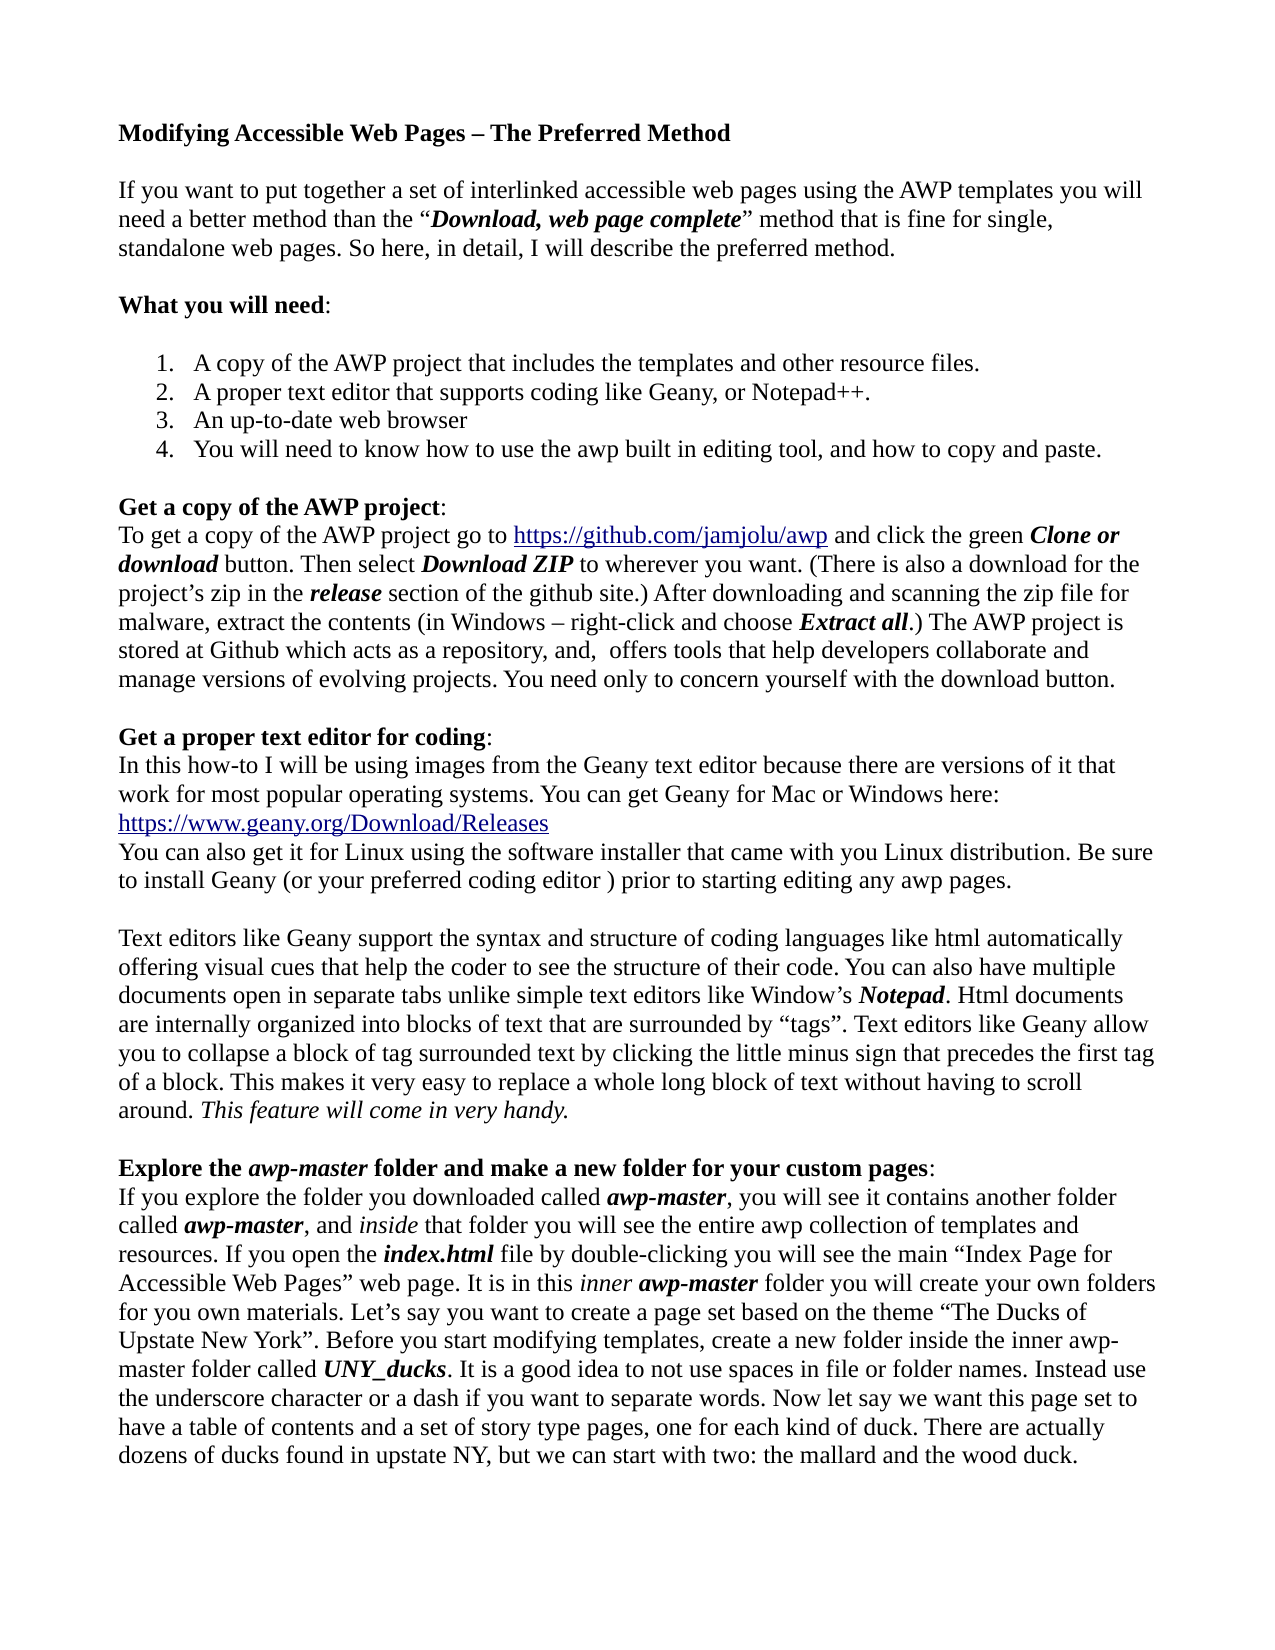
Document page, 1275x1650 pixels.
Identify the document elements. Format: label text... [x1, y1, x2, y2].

list A copy of the AWP project that includes the templates and other resource files. [156, 348, 1157, 377]
list You will need to know how to use the awp built in editing tool, and how to copy and paste. [156, 434, 1157, 463]
text Get a copy of the AWP project: [118, 492, 1157, 521]
text In this how-to I will be using images from the Geany text editor because there are versions of it that work for most popular operating systems. You can get Geany for Mac or Windows here: https://www.geany.org/Download/Releases [118, 751, 1157, 837]
text Explore the awp-master folder and make a new folder for your custom pages: [118, 1153, 1157, 1182]
text To get a copy of the AWP project go to https://github.com/jamjolu/awp and click the green Clone or download button. Then select Download ZIP to wherever you want. (There is also a download for the project’s zip in the release section of the github site.) After downloading and scanning the zip file for malware, extract the contents (in Windows – right-click and choose Extract all.) The AWP project is stored at Github which acts as a repository, and, offers tools that help developers collaborate and manage versions of evolving projects. You need only to concern yourself with the download button. [118, 521, 1157, 693]
text Modifying Accessible Web Pages – The Preferred Method [118, 118, 1157, 147]
text Text editors like Geany support the syntax and structure of coding languages like html automatically offering visual cues that help the coder to see the structure of their code. You can also have multiple documents open in separate tabs unlike simple text editors like Window’s Notepad. Html documents are internally organized into blocks of text that are surrounded by “tags”. Text editors like Geany allow you to collapse a block of tag surrounded text by clicking the little minus sign that precedes the first tag of a block. This makes it very easy to replace a whole long block of text without having to scroll around. This feature will come in very handy. [118, 923, 1157, 1124]
text If you explore the folder you downloaded called awp-master, you will see it contains another folder called awp-master, and inside that folder you will see the entire awp collection of templates and resources. If you open the index.html file by double-clicking you will see the main “Index Page for Accessible Web Pages” web page. It is in this inner awp-master folder you will create your own folders for you own materials. Let’s say you want to create a page set based on the theme “The Ducks of Upstate New York”. Before you start modifying templates, create a new folder inside the inner awp-master folder called UNY_ducks. It is a good idea to not use spaces in file or folder names. Instead use the underscore character or a dash if you want to separate words. Now let say we want this page set to have a table of contents and a set of story type pages, one for each kind of duck. There are actually dozens of ducks found in upstate NY, but we can start with two: the mallard and the wood duck. [118, 1182, 1157, 1469]
text You can also get it for Linux using the software installer that came with you Linux distribution. Be sure to install Geany (or your preferred coding editor ) prior to starting editing any awp pages. [118, 837, 1157, 894]
list A proper text editor that supports coding like Geany, or Notepad++. [156, 377, 1157, 406]
list An up-to-date web browser [156, 406, 1157, 434]
text What you will need: [118, 291, 1157, 319]
text Get a proper text editor for coding: [118, 722, 1157, 751]
text If you want to put together a set of interlinked accessible web pages using the AWP templates you will need a better method than the “Download, web page complete” method that is fine for single, standalone web pages. So here, in detail, I will describe the preferred method. [118, 176, 1157, 262]
